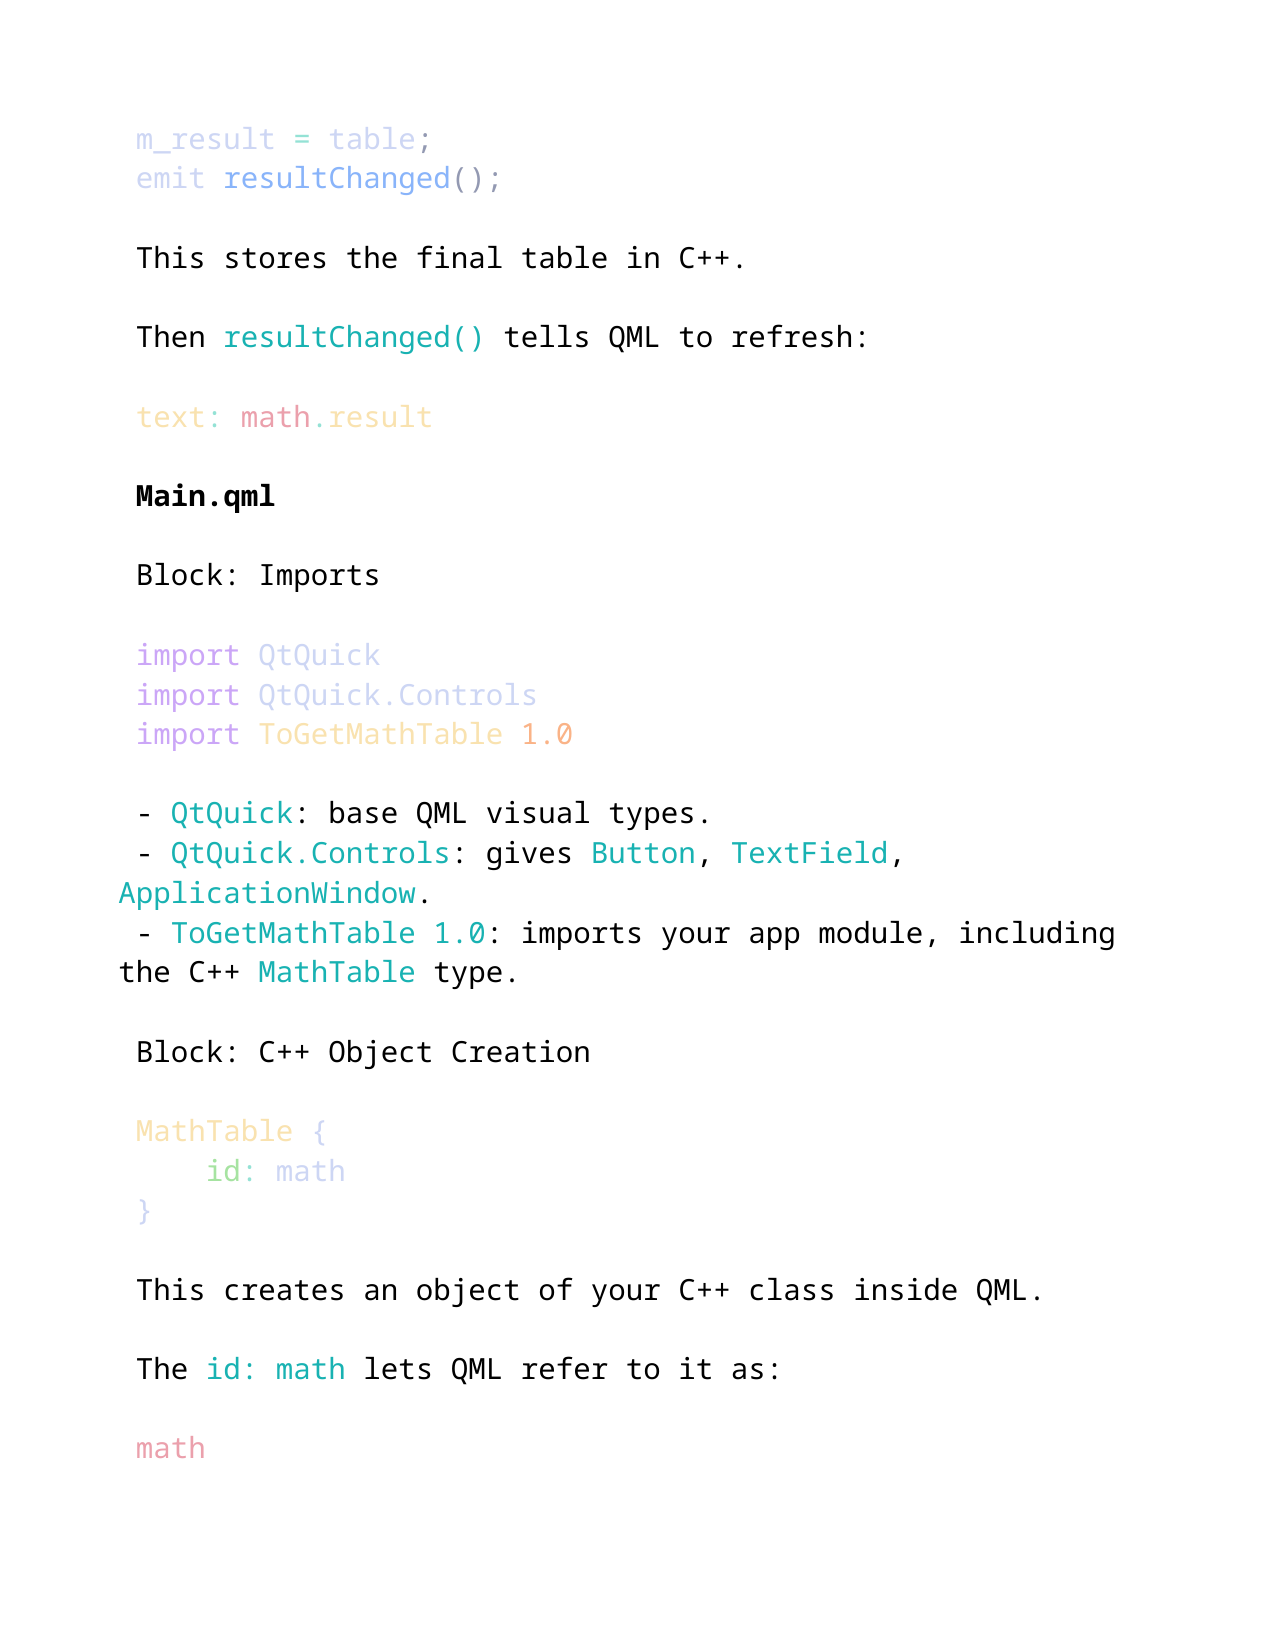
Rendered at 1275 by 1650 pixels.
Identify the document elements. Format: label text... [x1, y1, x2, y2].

text m_result = table; emit resultChanged(); This stores the final table in C++. Then resultChanged() tells QML to refresh: text: math.result Main.qml Block: Imports import QtQuick import QtQuick.Controls import ToGetMathTable 1.0 - QtQuick: base QML visual types. - QtQuick.Controls: gives Button, TextField, ApplicationWindow. - ToGetMathTable 1.0: imports your app module, including the C++ MathTable type. Block: C++ Object Creation MathTable { id: math } This creates an object of your C++ class inside QML. The id: math lets QML refer to it as: math [118, 118, 1157, 1507]
